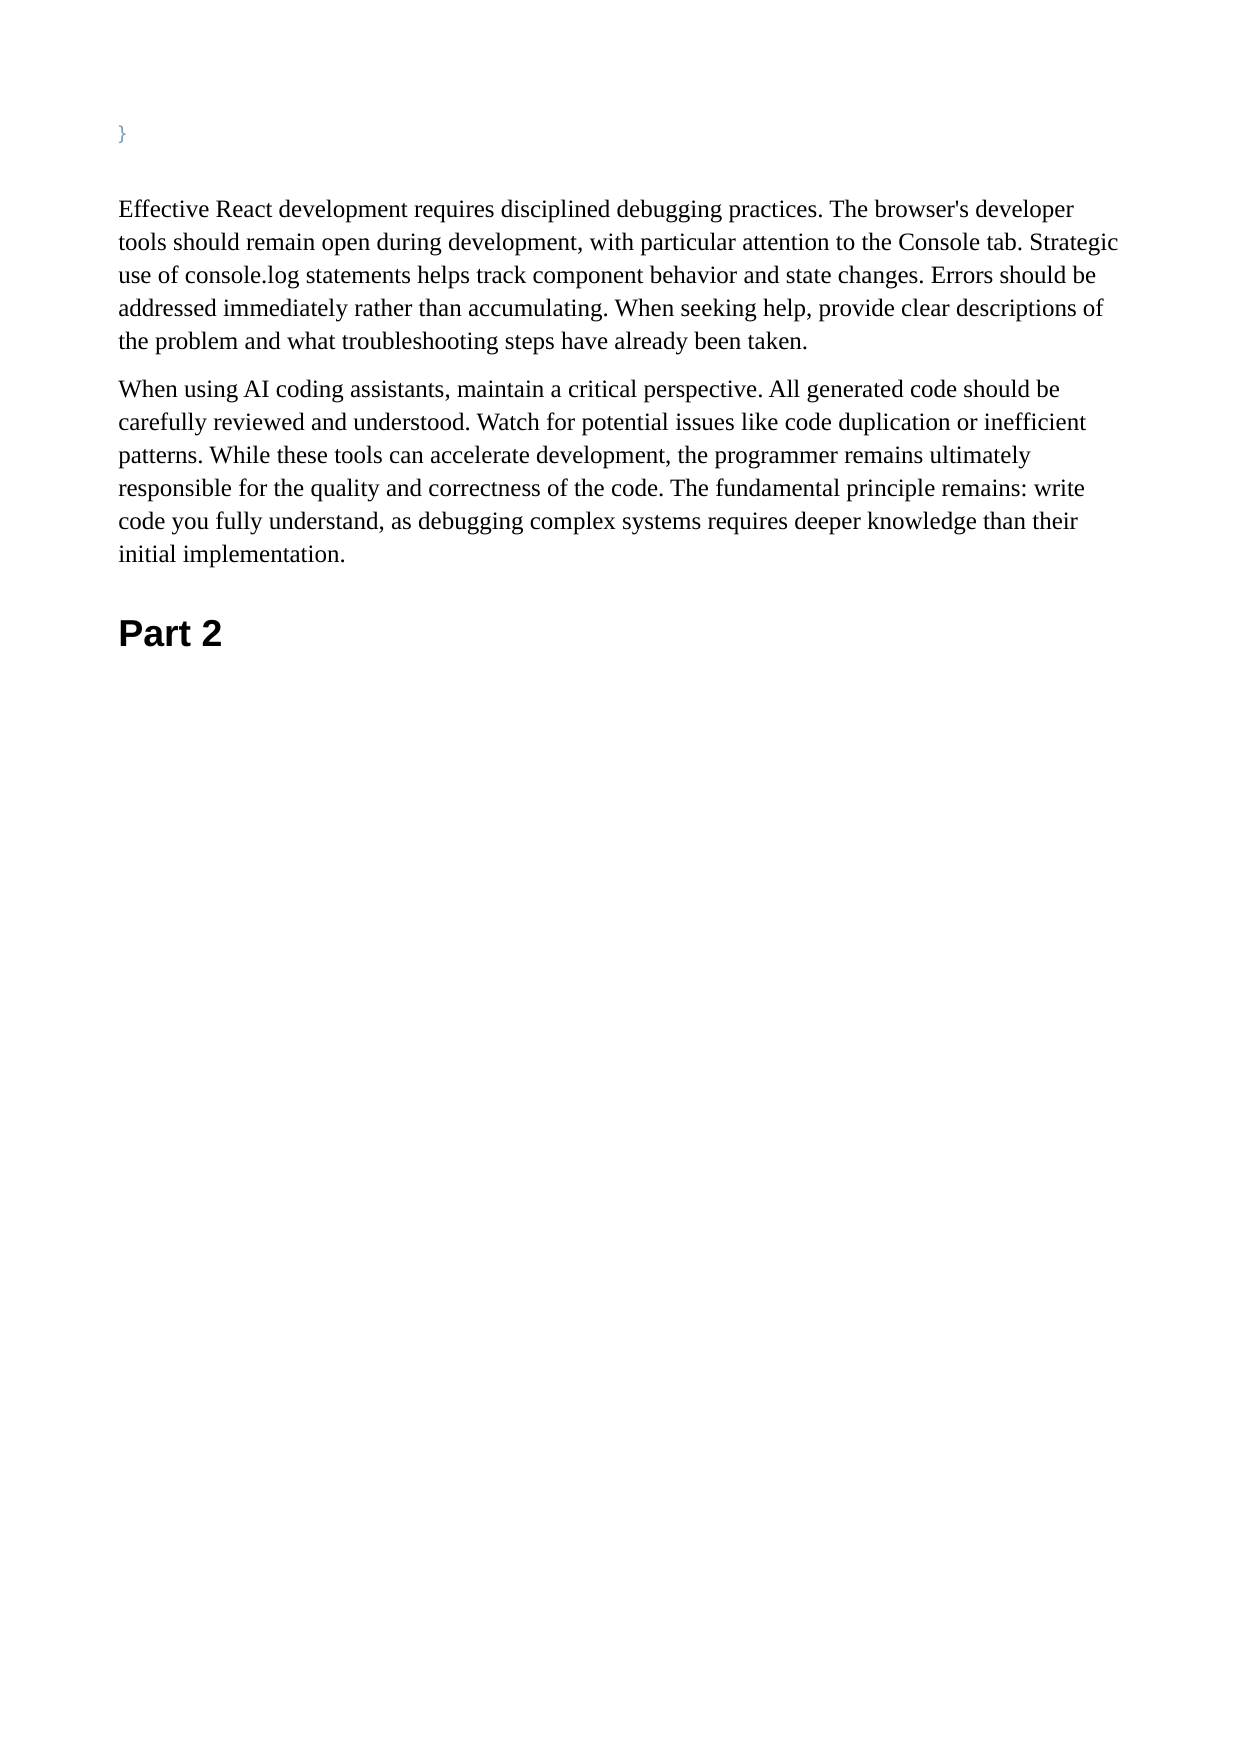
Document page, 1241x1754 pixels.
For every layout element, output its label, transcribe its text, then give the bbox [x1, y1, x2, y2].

text When using AI coding assistants, maintain a critical perspective. All generated code should be carefully reviewed and understood. Watch for potential issues like code duplication or inefficient patterns. While these tools can accelerate development, the programmer remains ultimately responsible for the quality and correctness of the code. The fundamental principle remains: write code you fully understand, as debugging complex systems requires deeper knowledge than their initial implementation. [118, 374, 1122, 568]
text } [118, 118, 1122, 147]
subtitle Part 2 [118, 612, 1122, 655]
text Effective React development requires disciplined debugging practices. The browser's developer tools should remain open during development, with particular attention to the Console tab. Strategic use of console.log statements helps track component behavior and state changes. Errors should be addressed immediately rather than accumulating. When seeking help, provide clear descriptions of the problem and what troubleshooting steps have already been taken. [118, 194, 1122, 355]
